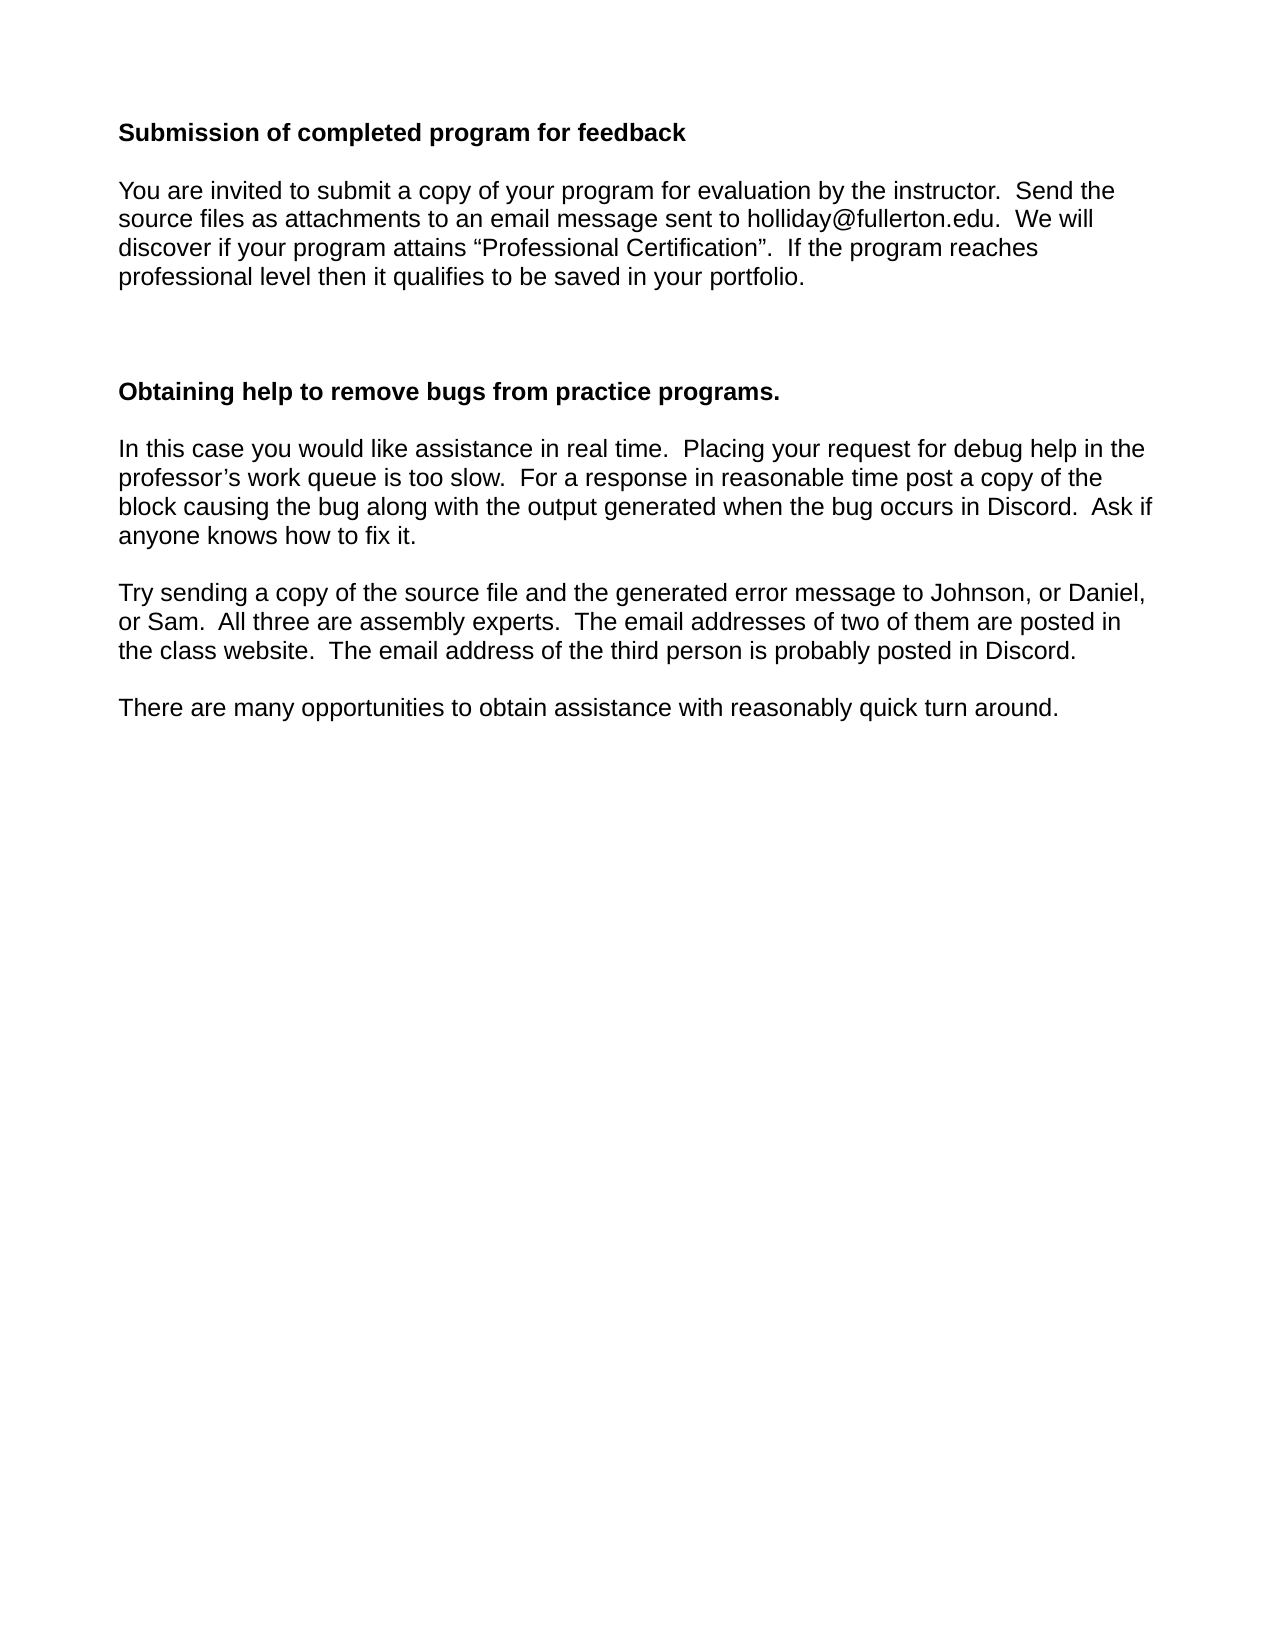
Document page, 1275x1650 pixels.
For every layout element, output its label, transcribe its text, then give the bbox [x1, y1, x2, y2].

text In this case you would like assistance in real time. Placing your request for debug help in the professor’s work queue is too slow. For a response in reasonable time post a copy of the block causing the bug along with the output generated when the bug occurs in Discord. Ask if anyone knows how to fix it. [118, 434, 1157, 549]
text Try sending a copy of the source file and the generated error message to Johnson, or Daniel, or Sam. All three are assembly experts. The email addresses of two of them are posted in the class website. The email address of the third person is probably posted in Discord. [118, 578, 1157, 664]
text Obtaining help to remove bugs from practice programs. [118, 377, 1157, 406]
text You are invited to submit a copy of your program for evaluation by the instructor. Send the source files as attachments to an email message sent to holliday@fullerton.edu. We will discover if your program attains “Professional Certification”. If the program reaches professional level then it qualifies to be saved in your portfolio. [118, 176, 1157, 291]
text There are many opportunities to obtain assistance with reasonably quick turn around. [118, 693, 1157, 722]
text Submission of completed program for feedback [118, 118, 1157, 147]
